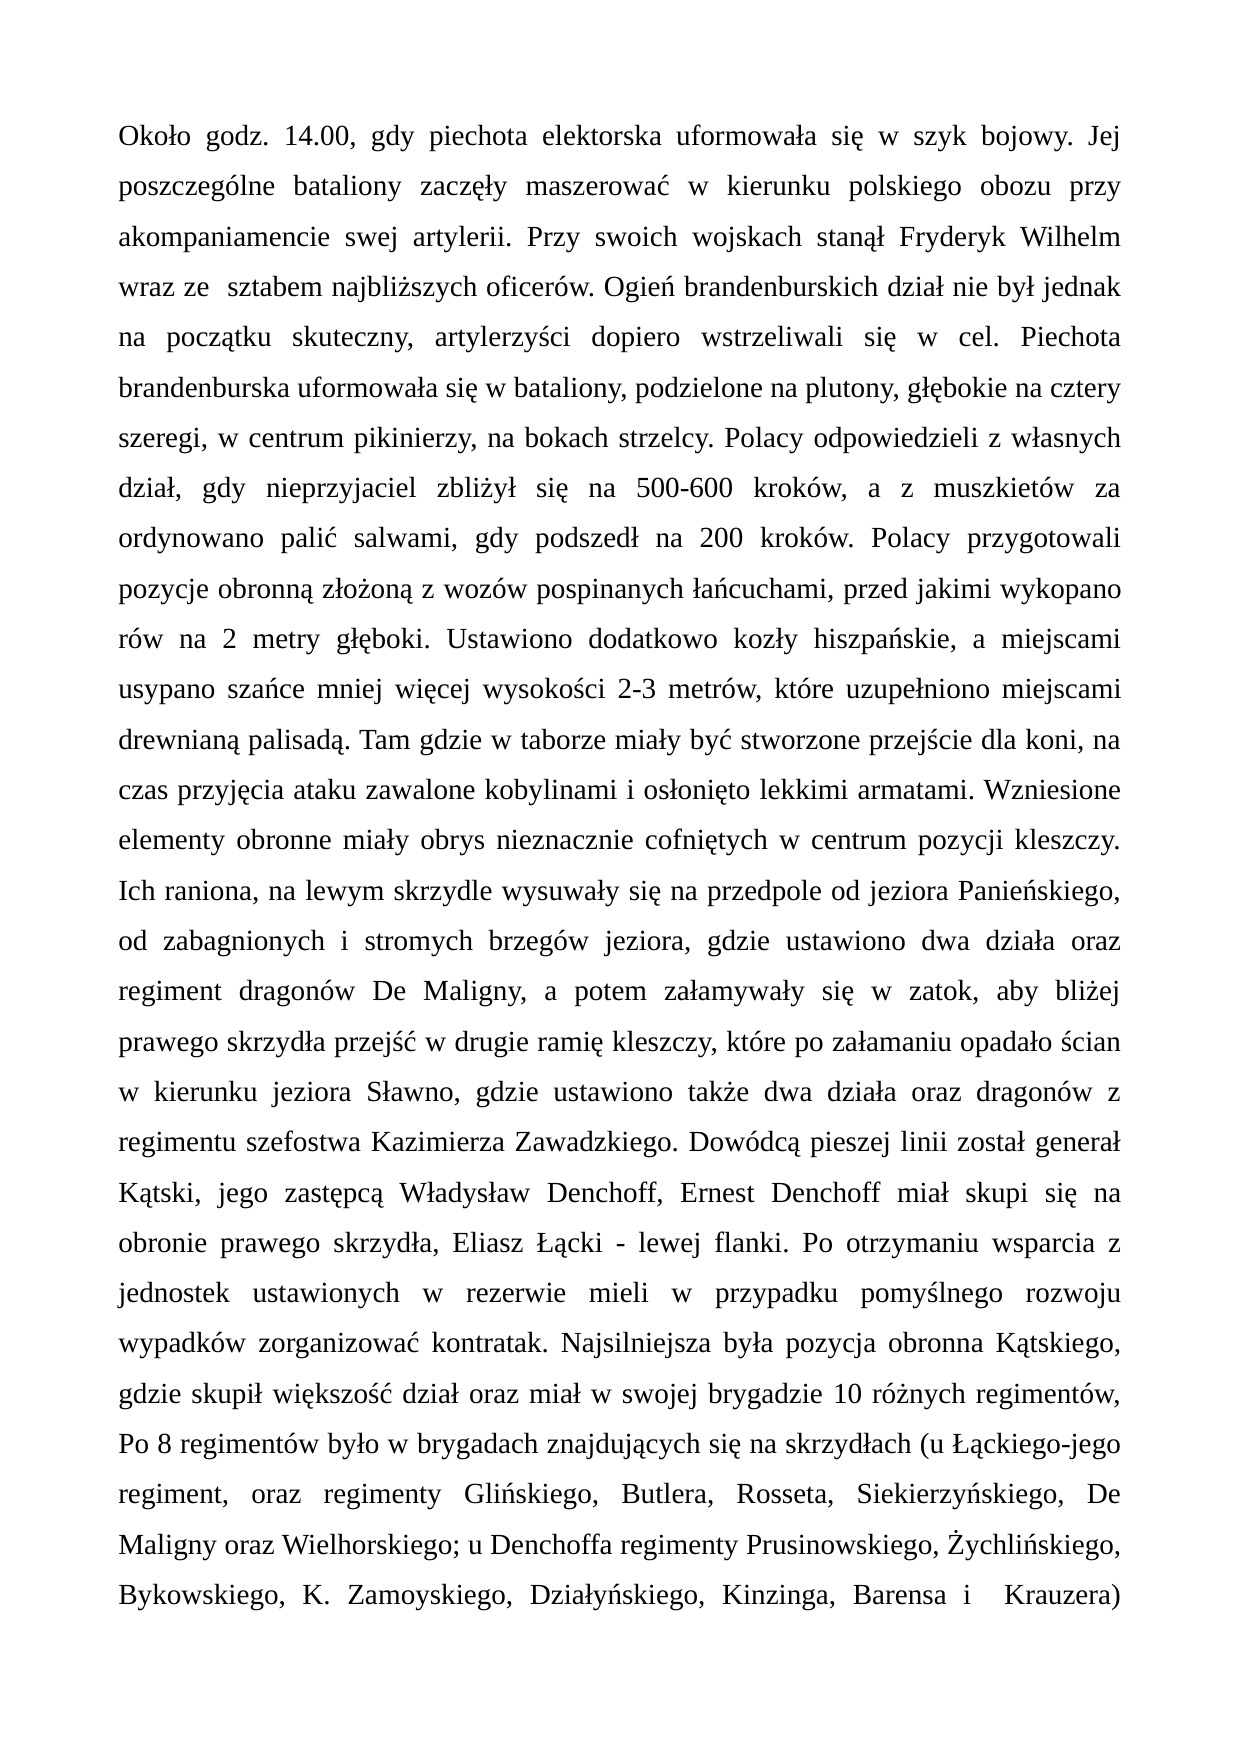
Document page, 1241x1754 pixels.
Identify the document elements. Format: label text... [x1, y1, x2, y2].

text Około godz. 14.00, gdy piechota elektorska uformowała się w szyk bojowy. Jej poszczególne bataliony zaczęły maszerować w kierunku polskiego obozu przy akompaniamencie swej artylerii. Przy swoich wojskach stanął Fryderyk Wilhelm wraz ze sztabem najbliższych oficerów. Ogień brandenburskich dział nie był jednak na początku skuteczny, artylerzyści dopiero wstrzeliwali się w cel. Piechota brandenburska uformowała się w bataliony, podzielone na plutony, głębokie na cztery szeregi, w centrum pikinierzy, na bokach strzelcy. Polacy odpowiedzieli z własnych dział, gdy nieprzyjaciel zbliżył się na 500-600 kroków, a z muszkietów za ordynowano palić salwami, gdy podszedł na 200 kroków. Polacy przygotowali pozycje obronną złożoną z wozów pospinanych łańcuchami, przed jakimi wykopano rów na 2 metry głęboki. Ustawiono dodatkowo kozły hiszpańskie, a miejscami usypano szańce mniej więcej wysokości 2-3 metrów, które uzupełniono miejscami drewnianą palisadą. Tam gdzie w taborze miały być stworzone przejście dla koni, na czas przyjęcia ataku zawalone kobylinami i osłonięto lekkimi armatami. Wzniesione elementy obronne miały obrys nieznacznie cofniętych w centrum pozycji kleszczy. Ich raniona, na lewym skrzydle wysuwały się na przedpole od jeziora Panieńskiego, od zabagnionych i stromych brzegów jeziora, gdzie ustawiono dwa działa oraz regiment dragonów De Maligny, a potem załamywały się w zatok, aby bliżej prawego skrzydła przejść w drugie ramię kleszczy, które po załamaniu opadało ścian w kierunku jeziora Sławno, gdzie ustawiono także dwa działa oraz dragonów z regimentu szefostwa Kazimierza Zawadzkiego. Dowódcą pieszej linii został generał Kątski, jego zastępcą Władysław Denchoff, Ernest Denchoff miał skupi się na obronie prawego skrzydła, Eliasz Łącki - lewej flanki. Po otrzymaniu wsparcia z jednostek ustawionych w rezerwie mieli w przypadku pomyślnego rozwoju wypadków zorganizować kontratak. Najsilniejsza była pozycja obronna Kątskiego, gdzie skupił większość dział oraz miał w swojej brygadzie 10 różnych regimentów, Po 8 regimentów było w brygadach znajdujących się na skrzydłach (u Łąckiego-jego regiment, oraz regimenty Glińskiego, Butlera, Rosseta, Siekierzyńskiego, De Maligny oraz Wielhorskiego; u Denchoffa regimenty Prusinowskiego, Żychlińskiego, Bykowskiego, K. Zamoyskiego, Działyńskiego, Kinzinga, Barensa i Krauzera) [118, 118, 1122, 1611]
